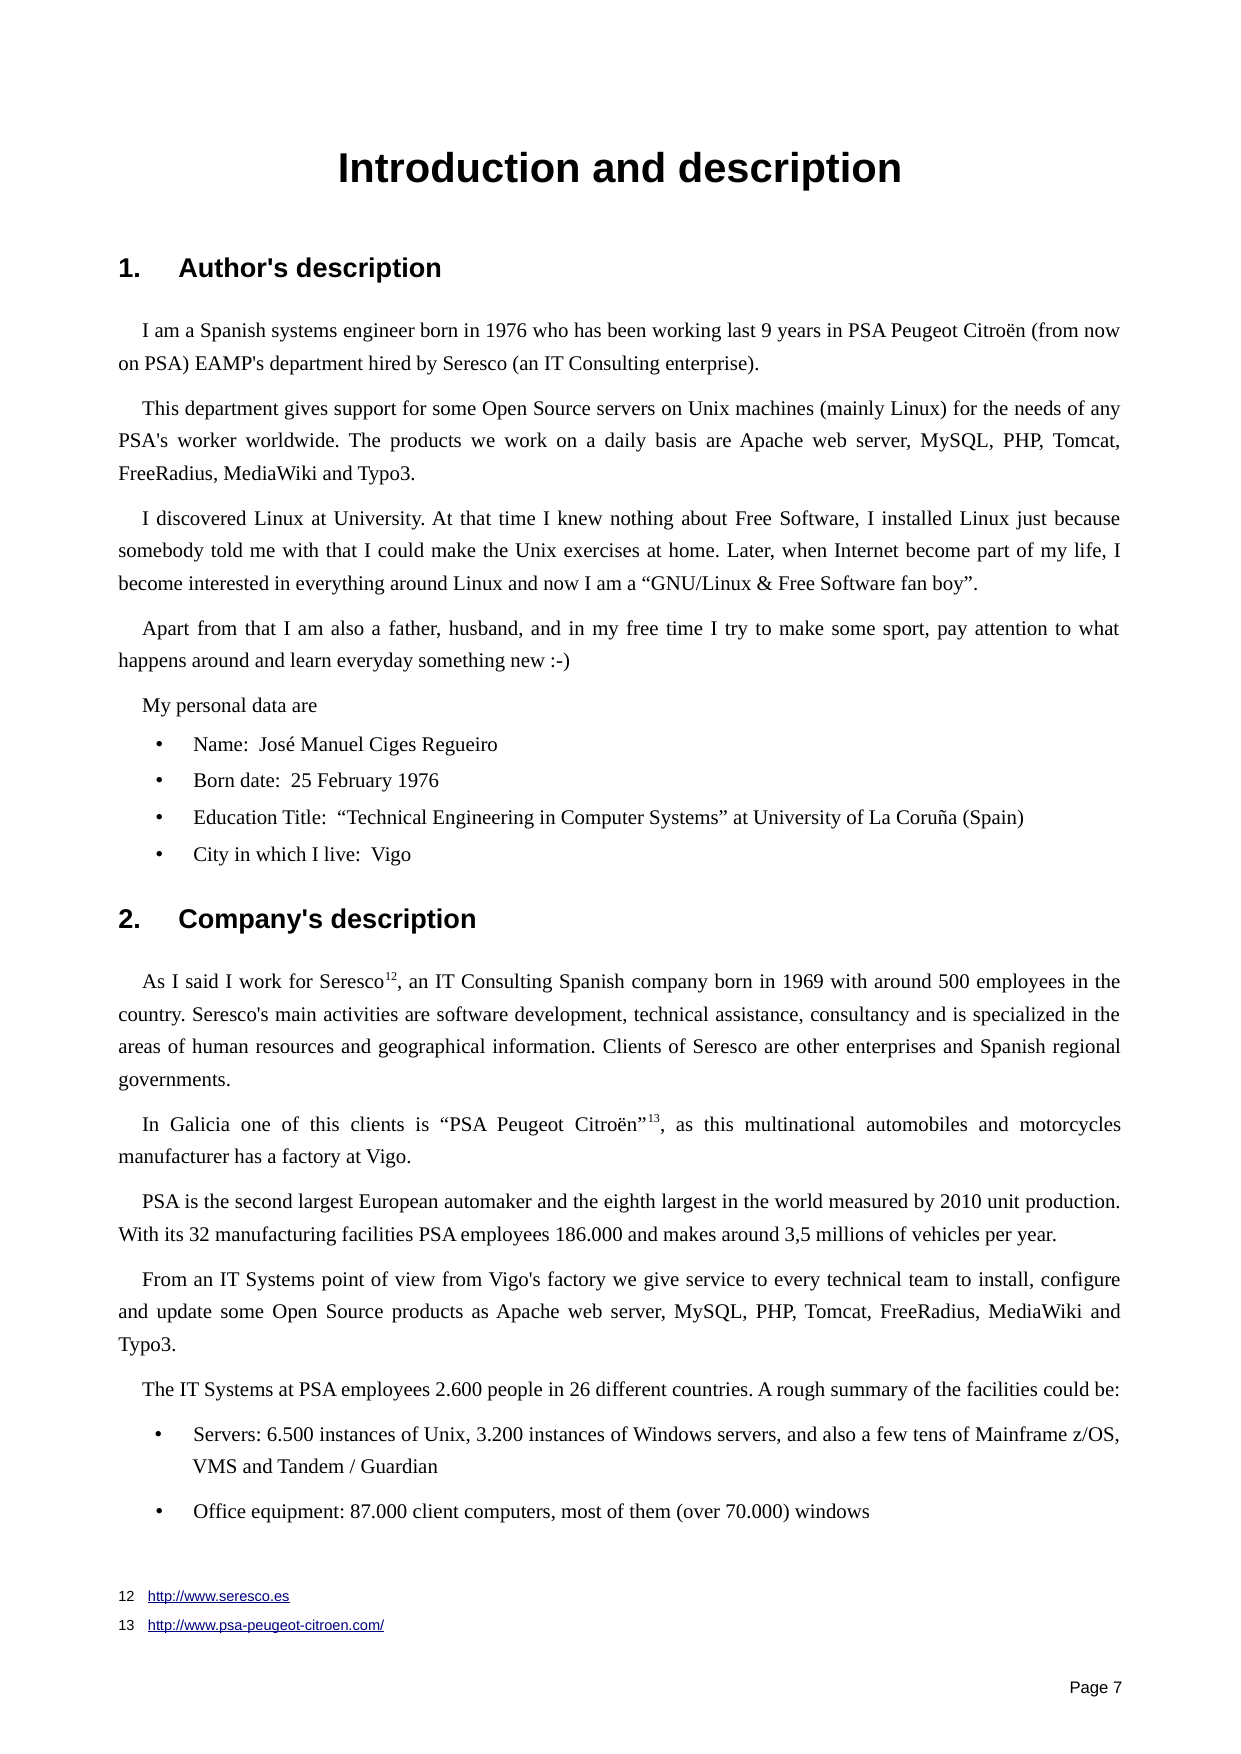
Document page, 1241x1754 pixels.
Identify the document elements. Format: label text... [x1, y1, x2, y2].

subtitle Introduction and description [118, 143, 1122, 191]
list Born date: 25 February 1976 [156, 768, 1122, 792]
text I discovered Linux at University. At that time I knew nothing about Free Software, I installed Linux just because somebody told me with that I could make the Unix exercises at home. Later, when Internet become part of my life, I become interested in everything around Linux and now I am a “GNU/Linux & Free Software fan boy”. [118, 499, 1122, 597]
subtitle Company's description [118, 903, 1122, 934]
text As I said I work for Seresco, an IT Consulting Spanish company born in 1969 with around 500 employees in the country. Seresco's main activities are software development, technical assistance, consultancy and is specialized in the areas of human resources and geographical information. Clients of Seresco are other enterprises and Spanish regional governments. [118, 962, 1122, 1092]
list Servers: 6.500 instances of Unix, 3.200 instances of Windows servers, and also a few tens of Mainframe z/OS, VMS and Tandem / Guardian [154, 1415, 1122, 1480]
text I am a Spanish systems engineer born in 1976 who has been working last 9 years in PSA Peugeot Citroën (from now on PSA) EAMP's department hired by Seresco (an IT Consulting enterprise). [118, 312, 1122, 377]
list Name: José Manuel Ciges Regueiro [156, 732, 1122, 756]
text My personal data are [118, 687, 1122, 719]
text http://www.psa-peugeot-citroen.com/ [118, 1607, 1122, 1636]
list Office equipment: 87.000 client computers, most of them (over 70.000) windows [156, 1492, 1122, 1525]
text Apart from that I am also a father, husband, and in my free time I try to make some sport, pay attention to what happens around and learn everyday something new :-) [118, 609, 1122, 674]
text The IT Systems at PSA employees 2.600 people in 26 different countries. A rough summary of the facilities could be: [118, 1370, 1122, 1402]
text In Galicia one of this clients is “PSA Peugeot Citroën”, as this multinational automobiles and motorcycles manufacturer has a factory at Vigo. [118, 1105, 1122, 1170]
list Education Title: “Technical Engineering in Computer Systems” at University of La Coruña (Spain) [156, 805, 1122, 829]
subtitle Author's description [118, 252, 1122, 284]
text This department gives support for some Open Source servers on Unix machines (mainly Linux) for the needs of any PSA's worker worldwide. The products we work on a daily basis are Apache web server, MySQL, PHP, Tomcat, FreeRadius, MediaWiki and Typo3. [118, 389, 1122, 487]
list City in which I live: Vigo [156, 842, 1122, 866]
text http://www.seresco.es [118, 1577, 1122, 1607]
text From an IT Systems point of view from Vigo's factory we give service to every technical team to install, configure and update some Open Source products as Apache web server, MySQL, PHP, Tomcat, FreeRadius, MediaWiki and Typo3. [118, 1260, 1122, 1357]
text PSA is the second largest European automaker and the eighth largest in the world measured by 2010 unit production. With its 32 manufacturing facilities PSA employees 186.000 and makes around 3,5 millions of vehicles per year. [118, 1182, 1122, 1247]
